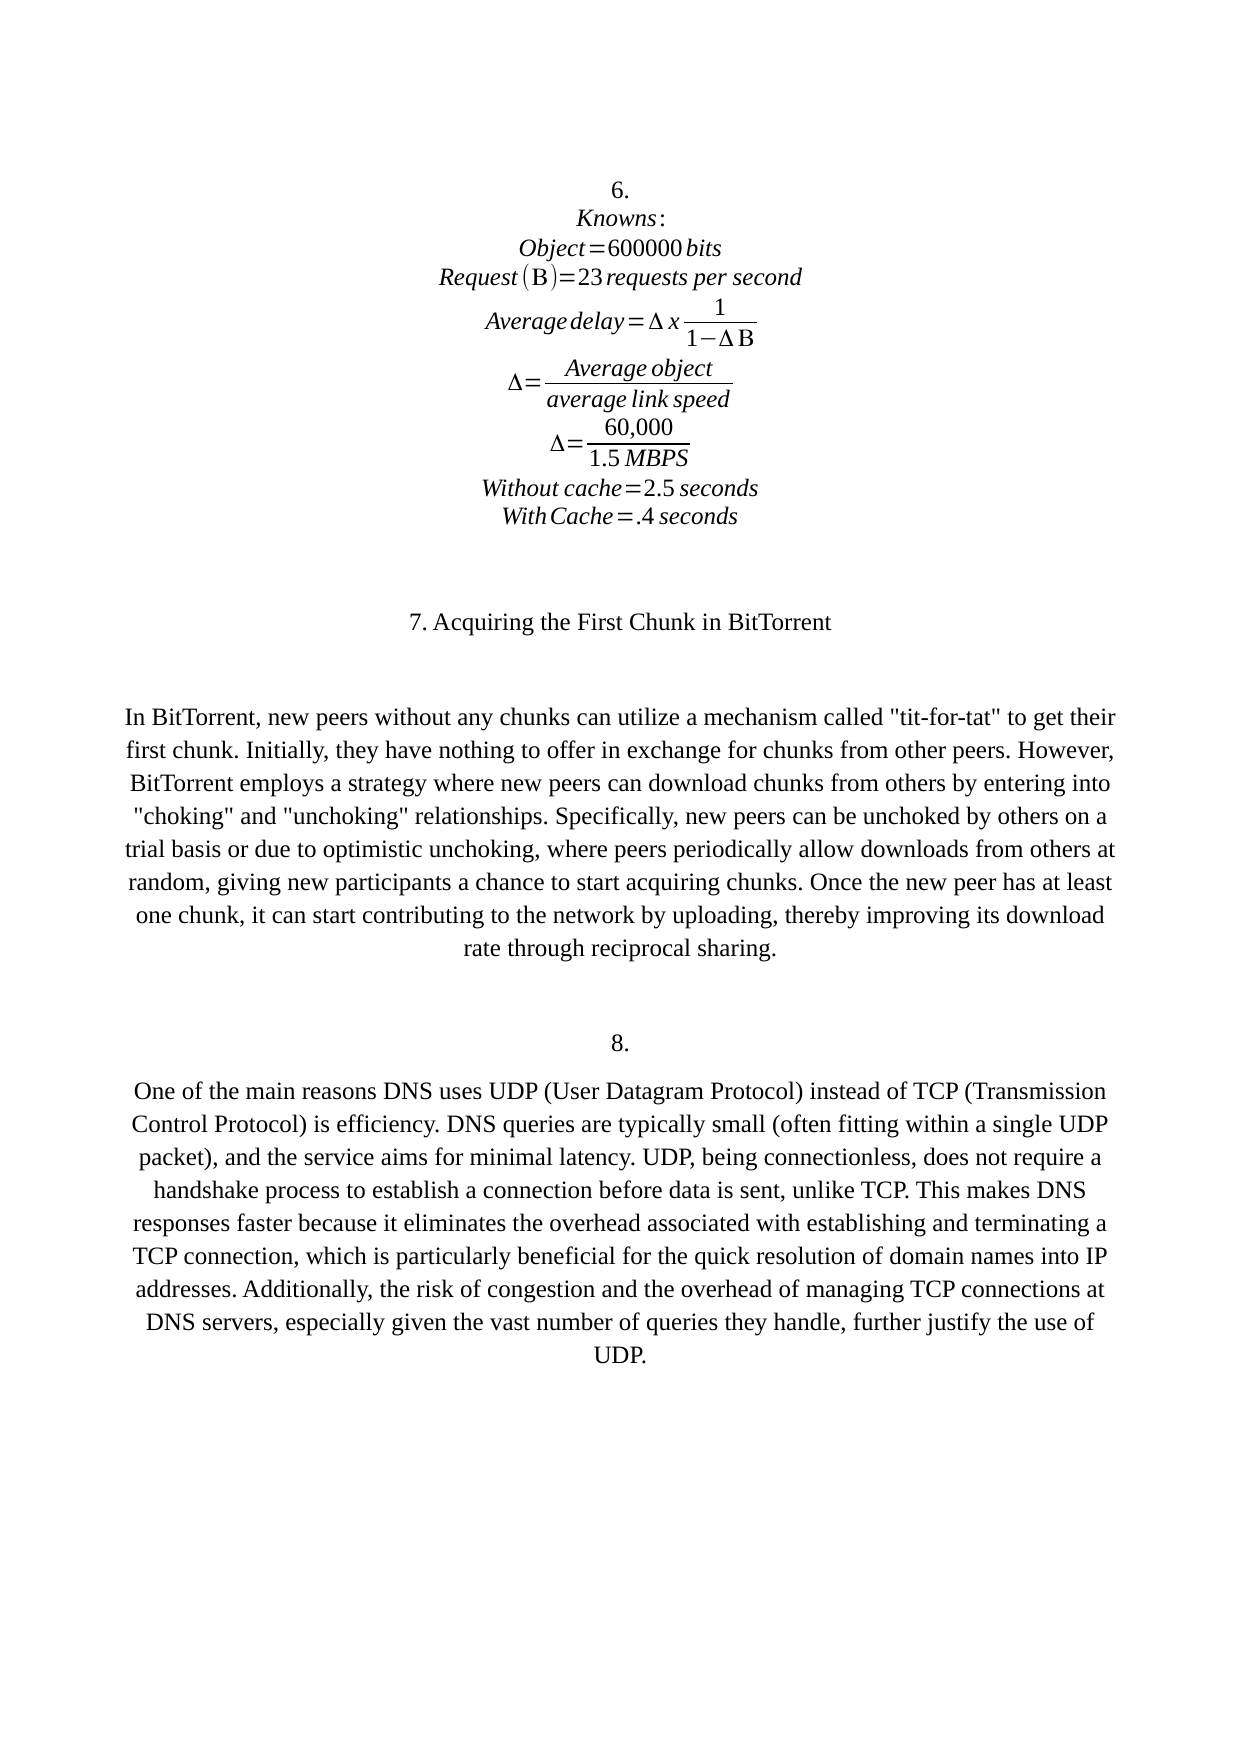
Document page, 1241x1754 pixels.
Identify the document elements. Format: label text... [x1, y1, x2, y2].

text One of the main reasons DNS uses UDP (User Datagram Protocol) instead of TCP (Transmission Control Protocol) is efficiency. DNS queries are typically small (often fitting within a single UDP packet), and the service aims for minimal latency. UDP, being connectionless, does not require a handshake process to establish a connection before data is sent, unlike TCP. This makes DNS responses faster because it eliminates the overhead associated with establishing and terminating a TCP connection, which is particularly beneficial for the quick resolution of domain names into IP addresses. Additionally, the risk of congestion and the overhead of managing TCP connections at DNS servers, especially given the vast number of queries they handle, further justify the use of UDP. [118, 1076, 1122, 1369]
text 7. Acquiring the First Chunk in BitTorrent [118, 607, 1122, 636]
text In BitTorrent, new peers without any chunks can utilize a mechanism called "tit-for-tat" to get their first chunk. Initially, they have nothing to offer in exchange for chunks from other peers. However, BitTorrent employs a strategy where new peers can download chunks from others by entering into "choking" and "unchoking" relationships. Specifically, new peers can be unchoked by others on a trial basis or due to optimistic unchoking, where peers periodically allow downloads from others at random, giving new participants a chance to start acquiring chunks. Once the new peer has at least one chunk, it can start contributing to the network by uploading, thereby improving its download rate through reciprocal sharing. [118, 702, 1122, 962]
text 6. [118, 176, 1122, 204]
text 8. [118, 1028, 1122, 1057]
